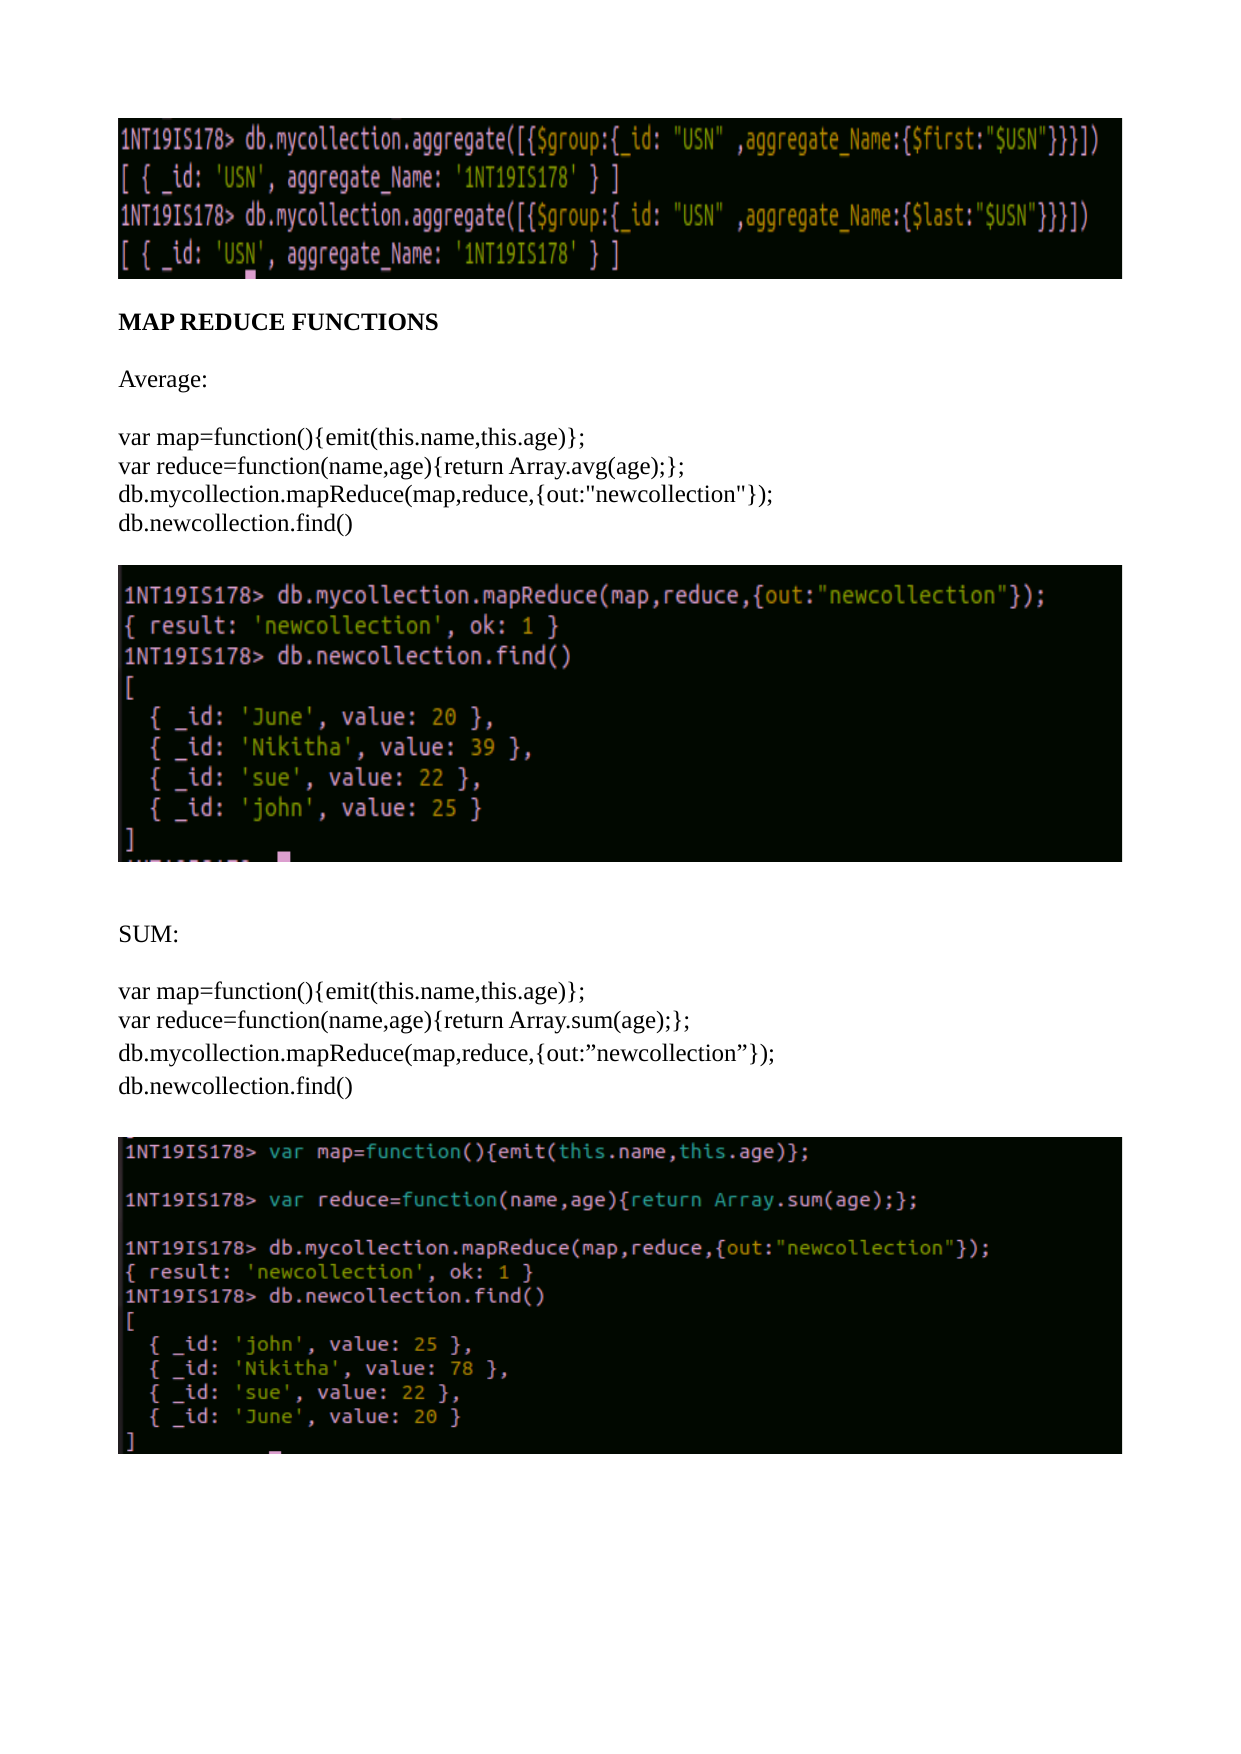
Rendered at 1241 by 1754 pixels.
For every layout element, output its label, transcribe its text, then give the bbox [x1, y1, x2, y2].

text Average: [118, 364, 1122, 393]
text MAP REDUCE FUNCTIONS [118, 307, 1122, 336]
text var map=function(){emit(this.name,this.age)}; [118, 422, 1122, 451]
picture [118, 118, 1123, 279]
text db.newcollection.find() [118, 1071, 1122, 1100]
text db.newcollection.find() [118, 508, 1122, 537]
text SUM: [118, 919, 1122, 948]
text db.mycollection.mapReduce(map,reduce,{out:"newcollection"}); [118, 479, 1122, 508]
picture [118, 565, 1123, 862]
text var map=function(){emit(this.name,this.age)}; [118, 976, 1122, 1005]
text var reduce=function(name,age){return Array.sum(age);}; [118, 1005, 1122, 1034]
text var reduce=function(name,age){return Array.avg(age);}; [118, 451, 1122, 479]
picture [118, 1137, 1123, 1454]
text db.mycollection.mapReduce(map,reduce,{out:”newcollection”}); [118, 1038, 1122, 1067]
